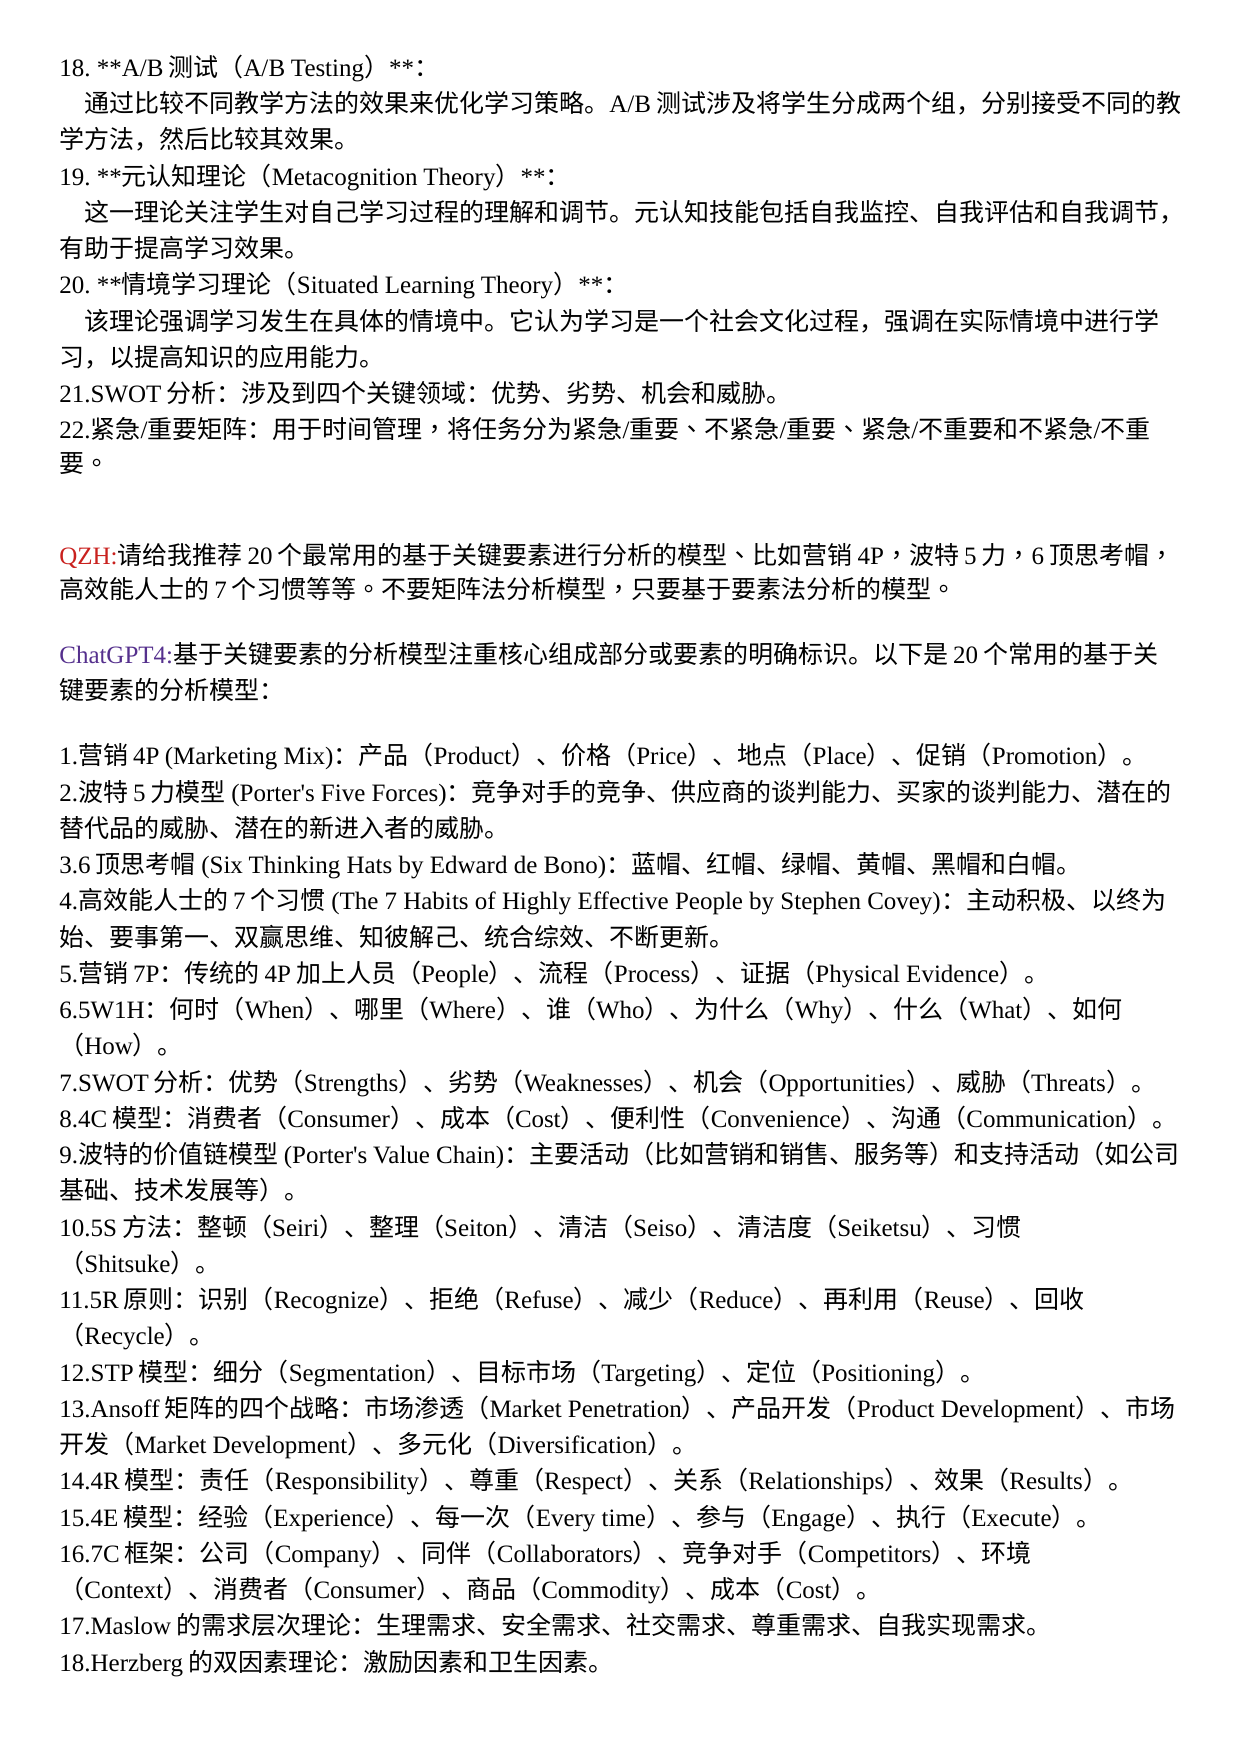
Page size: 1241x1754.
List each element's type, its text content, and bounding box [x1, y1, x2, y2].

text 7.SWOT分析：优势（Strengths）、劣势（Weaknesses）、机会（Opportunities）、威胁（Threats）。 [59, 1062, 1181, 1098]
text 11.5R原则：识别（Recognize）、拒绝（Refuse）、减少（Reduce）、再利用（Reuse）、回收（Recycle）。 [59, 1279, 1181, 1352]
text 12.STP模型：细分（Segmentation）、目标市场（Targeting）、定位（Positioning）。 [59, 1352, 1181, 1388]
text 4.高效能人士的7个习惯 (The 7 Habits of Highly Effective People by Stephen Covey)：主动积极、以终为始、要事第一、双赢思维、知彼解己、统合综效、不断更新。 [59, 881, 1181, 953]
text 21.SWOT分析：涉及到四个关键领域：优势、劣势、机会和威胁。 [59, 373, 1181, 410]
text ChatGPT4:基于关键要素的分析模型注重核心组成部分或要素的明确标识。以下是20个常用的基于关键要素的分析模型： [59, 634, 1181, 707]
text 17.Maslow的需求层次理论：生理需求、安全需求、社交需求、尊重需求、自我实现需求。 [59, 1606, 1181, 1642]
text 8.4C模型：消费者（Consumer）、成本（Cost）、便利性（Convenience）、沟通（Communication）。 [59, 1098, 1181, 1134]
text 15.4E模型：经验（Experience）、每一次（Every time）、参与（Engage）、执行（Execute）。 [59, 1497, 1181, 1533]
text 20. **情境学习理论（Situated Learning Theory）**： [59, 265, 1181, 301]
text 6.5W1H：何时（When）、哪里（Where）、谁（Who）、为什么（Why）、什么（What）、如何（How）。 [59, 989, 1181, 1062]
text 14.4R模型：责任（Responsibility）、尊重（Respect）、关系（Relationships）、效果（Results）。 [59, 1461, 1181, 1497]
text 19. **元认知理论（Metacognition Theory）**： [59, 156, 1181, 192]
text 该理论强调学习发生在具体的情境中。它认为学习是一个社会文化过程，强调在实际情境中进行学习，以提高知识的应用能力。 [59, 301, 1181, 373]
text 通过比较不同教学方法的效果来优化学习策略。A/B测试涉及将学生分成两个组，分别接受不同的教学方法，然后比较其效果。 [59, 83, 1181, 156]
text 18. **A/B测试（A/B Testing）**： [59, 47, 1181, 83]
text QZH:请给我推荐20个最常用的基于关键要素进行分析的模型、比如营销4P，波特5力，6顶思考帽，高效能人士的7个习惯等等。不要矩阵法分析模型，只要基于要素法分析的模型。 [59, 538, 1181, 606]
text 22.紧急/重要矩阵：用于时间管理，将任务分为紧急/重要、不紧急/重要、紧急/不重要和不紧急/不重要。 [59, 410, 1181, 480]
text 9.波特的价值链模型 (Porter's Value Chain)：主要活动（比如营销和销售、服务等）和支持活动（如公司基础、技术发展等）。 [59, 1134, 1181, 1207]
text 这一理论关注学生对自己学习过程的理解和调节。元认知技能包括自我监控、自我评估和自我调节，有助于提高学习效果。 [59, 192, 1181, 265]
text 3.6顶思考帽 (Six Thinking Hats by Edward de Bono)：蓝帽、红帽、绿帽、黄帽、黑帽和白帽。 [59, 844, 1181, 881]
text 16.7C框架：公司（Company）、同伴（Collaborators）、竞争对手（Competitors）、环境（Context）、消费者（Consumer）、商品（Commodity）、成本（Cost）。 [59, 1533, 1181, 1606]
text 5.营销7P：传统的4P加上人员（People）、流程（Process）、证据（Physical Evidence）。 [59, 953, 1181, 989]
text 18.Herzberg的双因素理论：激励因素和卫生因素。 [59, 1642, 1181, 1678]
text 2.波特5力模型 (Porter's Five Forces)：竞争对手的竞争、供应商的谈判能力、买家的谈判能力、潜在的替代品的威胁、潜在的新进入者的威胁。 [59, 772, 1181, 844]
text 1.营销4P (Marketing Mix)：产品（Product）、价格（Price）、地点（Place）、促销（Promotion）。 [59, 736, 1181, 772]
text 10.5S方法：整顿（Seiri）、整理（Seiton）、清洁（Seiso）、清洁度（Seiketsu）、习惯（Shitsuke）。 [59, 1207, 1181, 1279]
text 13.Ansoff矩阵的四个战略：市场渗透（Market Penetration）、产品开发（Product Development）、市场开发（Market Development）、多元化（Diversification）。 [59, 1388, 1181, 1461]
